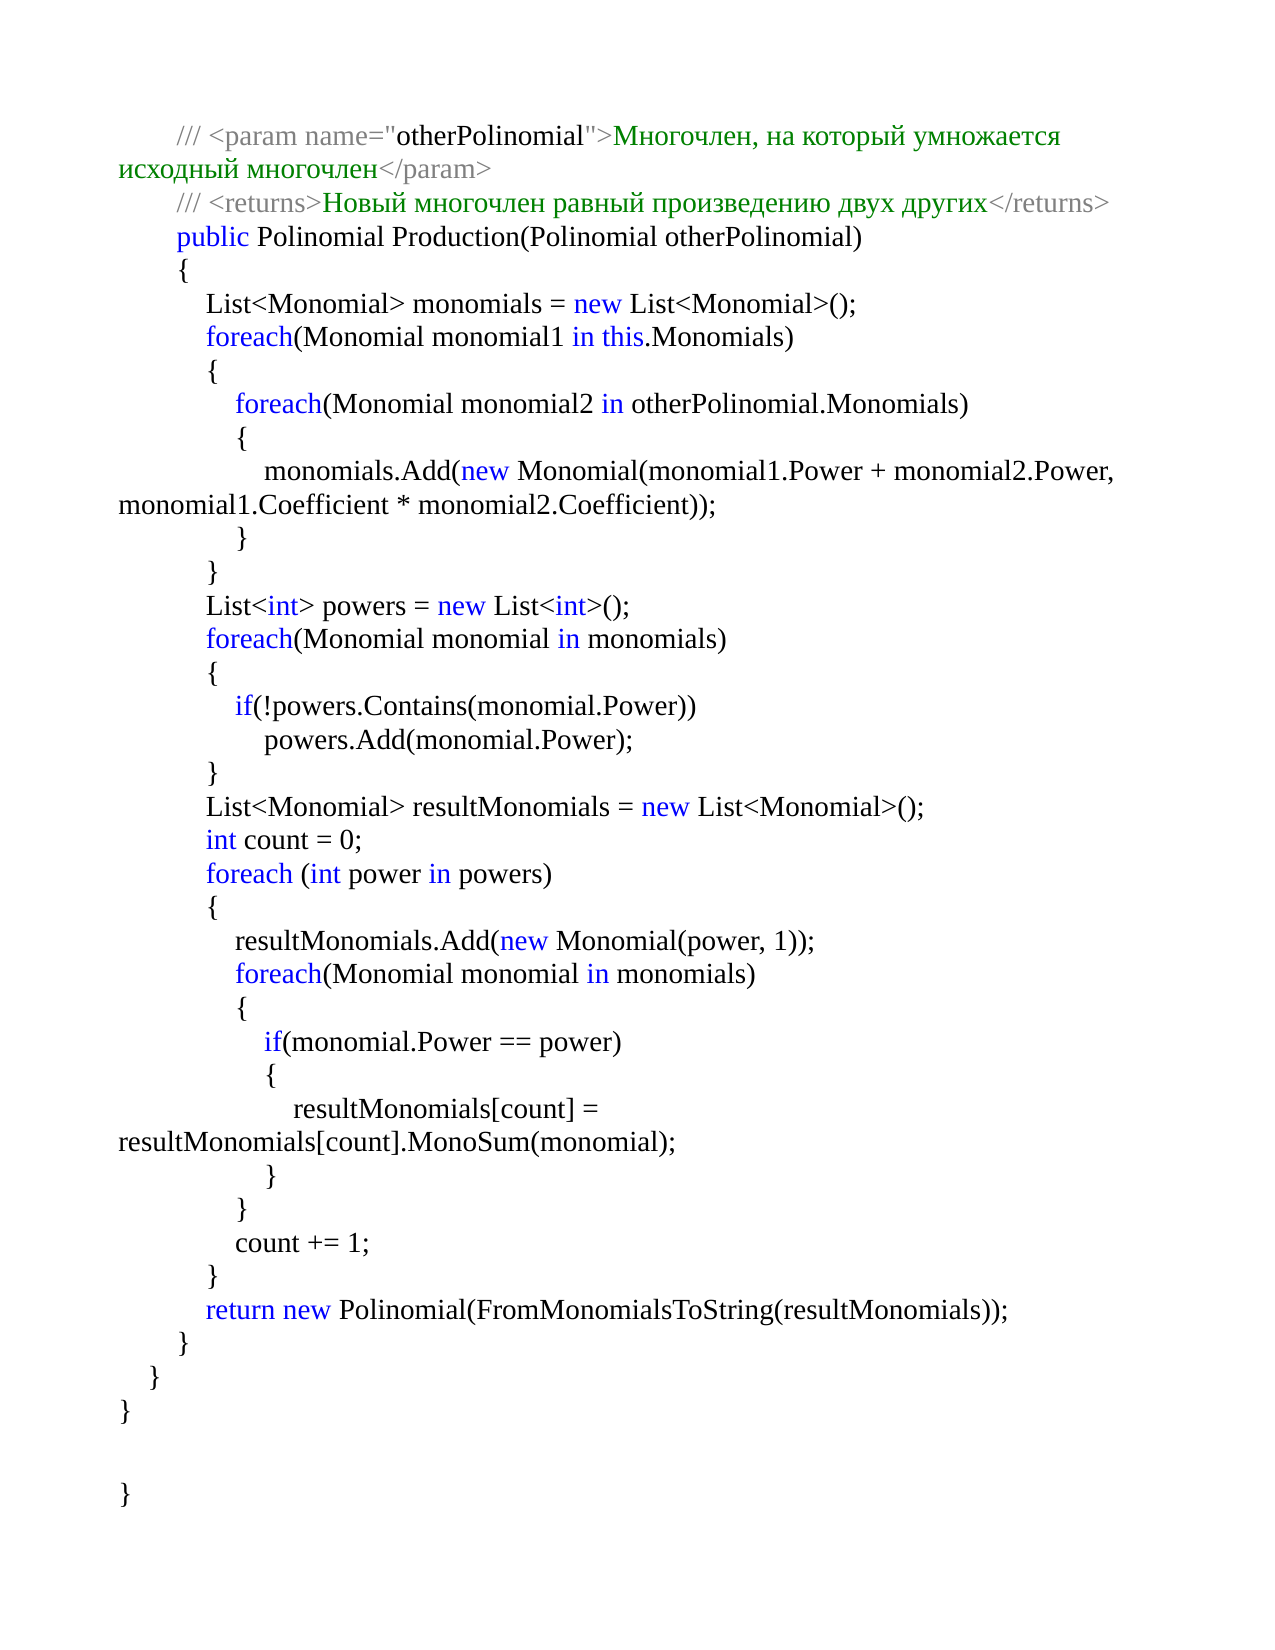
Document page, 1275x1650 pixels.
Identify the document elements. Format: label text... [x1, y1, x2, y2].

text } [118, 1359, 1157, 1393]
text foreach(Monomial monomial1 in this.Monomials) [118, 319, 1157, 353]
text { [118, 420, 1157, 453]
text List<Monomial> monomials = new List<Monomial>(); [118, 286, 1157, 319]
text /// <returns>Новый многочлен равный произведению двух других</returns> [118, 185, 1157, 219]
text resultMonomials[count] = resultMonomials[count].MonoSum(monomial); [118, 1091, 1157, 1158]
text List<int> powers = new List<int>(); [118, 588, 1157, 621]
text if(monomial.Power == power) [118, 1024, 1157, 1057]
text foreach(Monomial monomial in monomials) [118, 957, 1157, 990]
text count += 1; [118, 1225, 1157, 1258]
text public Polinomial Production(Polinomial otherPolinomial) [118, 219, 1157, 252]
text foreach(Monomial monomial in monomials) [118, 621, 1157, 655]
text resultMonomials.Add(new Monomial(power, 1)); [118, 923, 1157, 957]
text { [118, 990, 1157, 1024]
text /// <param name="otherPolinomial">Многочлен, на который умножается исходный многочлен</param> [118, 118, 1157, 185]
text foreach (int power in powers) [118, 856, 1157, 889]
text } [118, 1326, 1157, 1359]
text } [118, 1191, 1157, 1225]
text monomials.Add(new Monomial(monomial1.Power + monomial2.Power, monomial1.Coefficient * monomial2.Coefficient)); [118, 453, 1157, 521]
text return new Polinomial(FromMonomialsToString(resultMonomials)); [118, 1292, 1157, 1326]
text { [118, 889, 1157, 923]
text { [118, 655, 1157, 688]
text if(!powers.Contains(monomial.Power)) [118, 688, 1157, 722]
text List<Monomial> resultMonomials = new List<Monomial>(); [118, 789, 1157, 822]
text powers.Add(monomial.Power); [118, 722, 1157, 755]
text { [118, 252, 1157, 286]
text } [118, 1477, 1157, 1510]
text } [118, 1393, 1157, 1426]
text { [118, 1057, 1157, 1091]
text } [118, 554, 1157, 588]
text } [118, 1158, 1157, 1191]
text } [118, 521, 1157, 554]
text } [118, 755, 1157, 789]
text } [118, 1258, 1157, 1292]
text { [118, 353, 1157, 386]
text foreach(Monomial monomial2 in otherPolinomial.Monomials) [118, 386, 1157, 420]
text int count = 0; [118, 822, 1157, 856]
